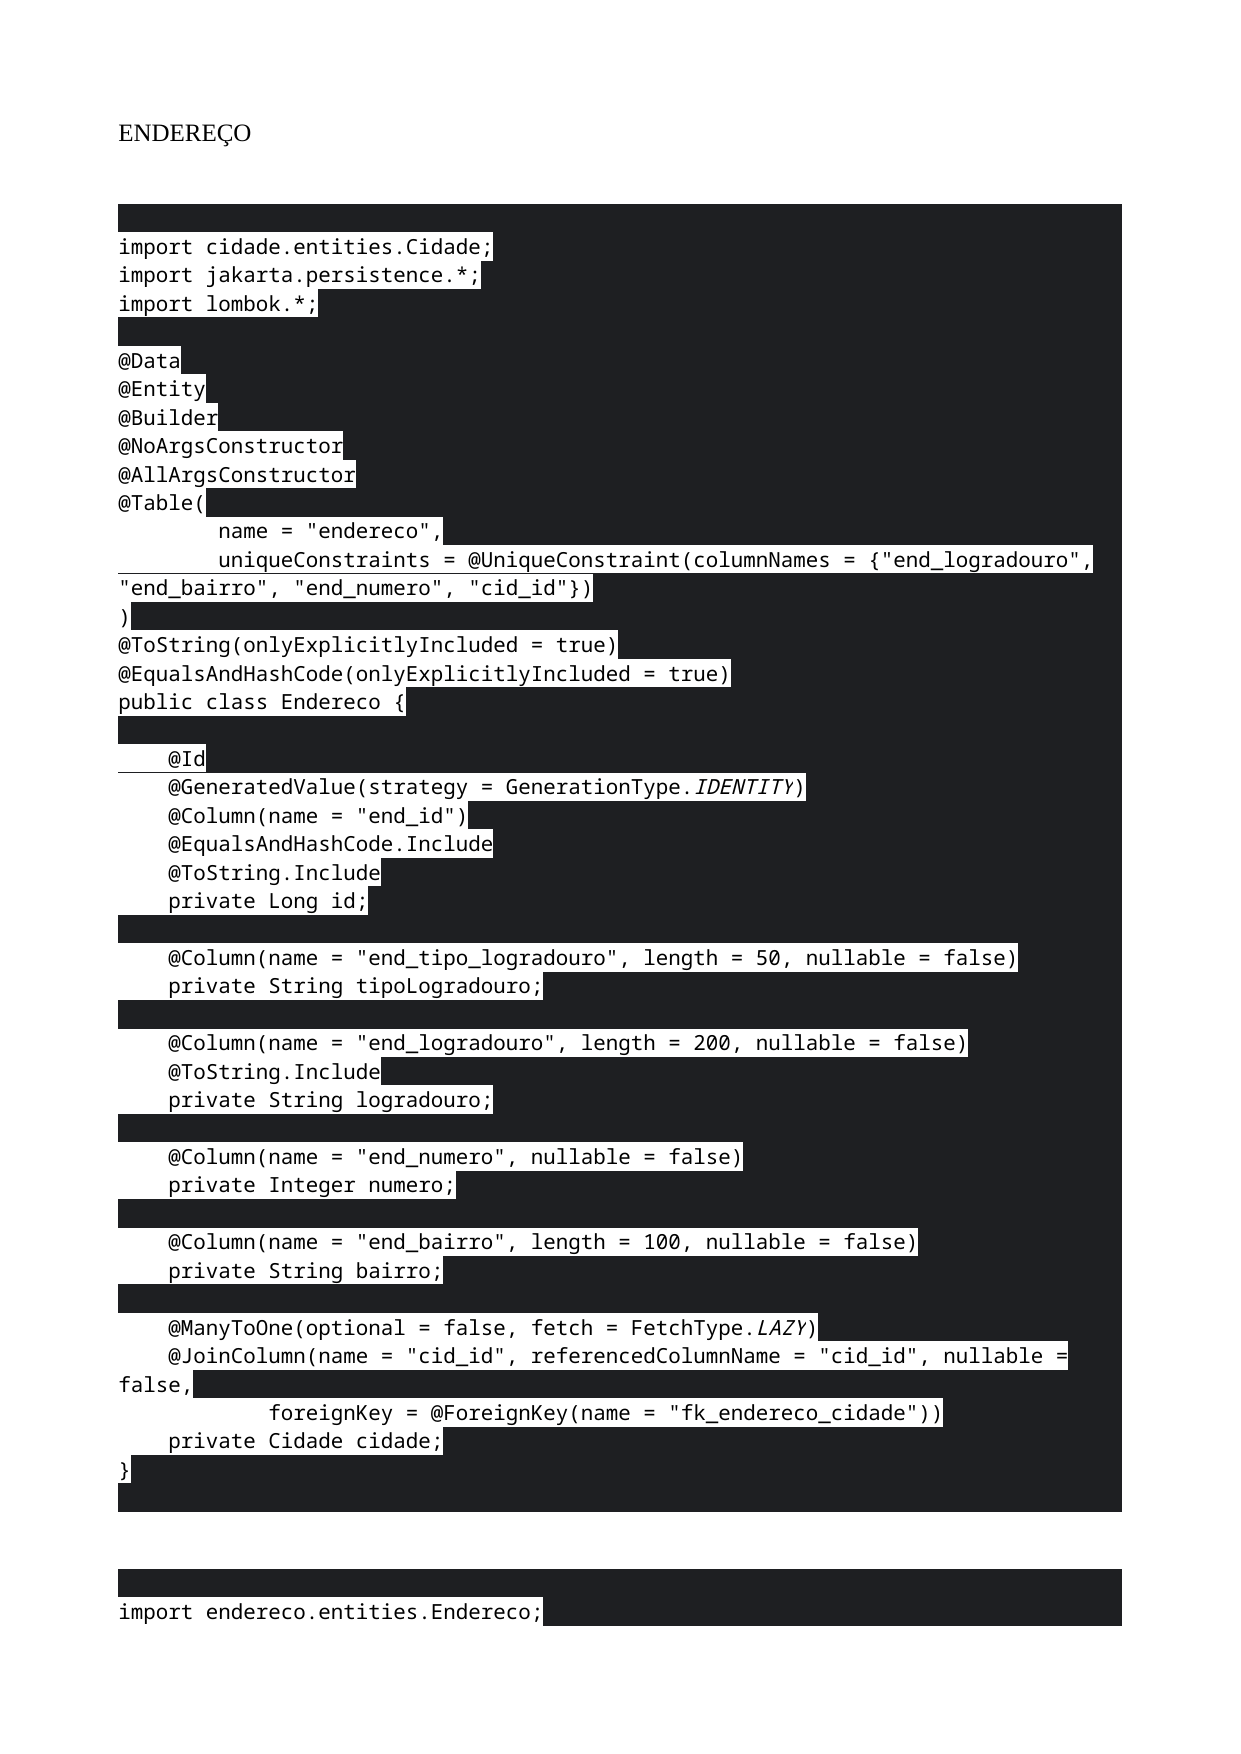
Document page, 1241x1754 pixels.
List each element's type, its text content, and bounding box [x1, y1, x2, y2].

text import cidade.entities.Cidade; import jakarta.persistence.*; import lombok.*; @Data @Entity @Builder @NoArgsConstructor @AllArgsConstructor @Table( name = "endereco", uniqueConstraints = @UniqueConstraint(columnNames = {"end_logradouro", "end_bairro", "end_numero", "cid_id"}) ) @ToString(onlyExplicitlyIncluded = true) @EqualsAndHashCode(onlyExplicitlyIncluded = true) public class Endereco { @Id @GeneratedValue(strategy = GenerationType.IDENTITY) @Column(name = "end_id") @EqualsAndHashCode.Include @ToString.Include private Long id; @Column(name = "end_tipo_logradouro", length = 50, nullable = false) private String tipoLogradouro; @Column(name = "end_logradouro", length = 200, nullable = false) @ToString.Include private String logradouro; @Column(name = "end_numero", nullable = false) private Integer numero; @Column(name = "end_bairro", length = 100, nullable = false) private String bairro; @ManyToOne(optional = false, fetch = FetchType.LAZY) @JoinColumn(name = "cid_id", referencedColumnName = "cid_id", nullable = false, foreignKey = @ForeignKey(name = "fk_endereco_cidade")) private Cidade cidade; } [118, 204, 1122, 1512]
text ENDEREÇO [118, 118, 1122, 147]
text import endereco.entities.Endereco; [118, 1569, 1122, 1626]
